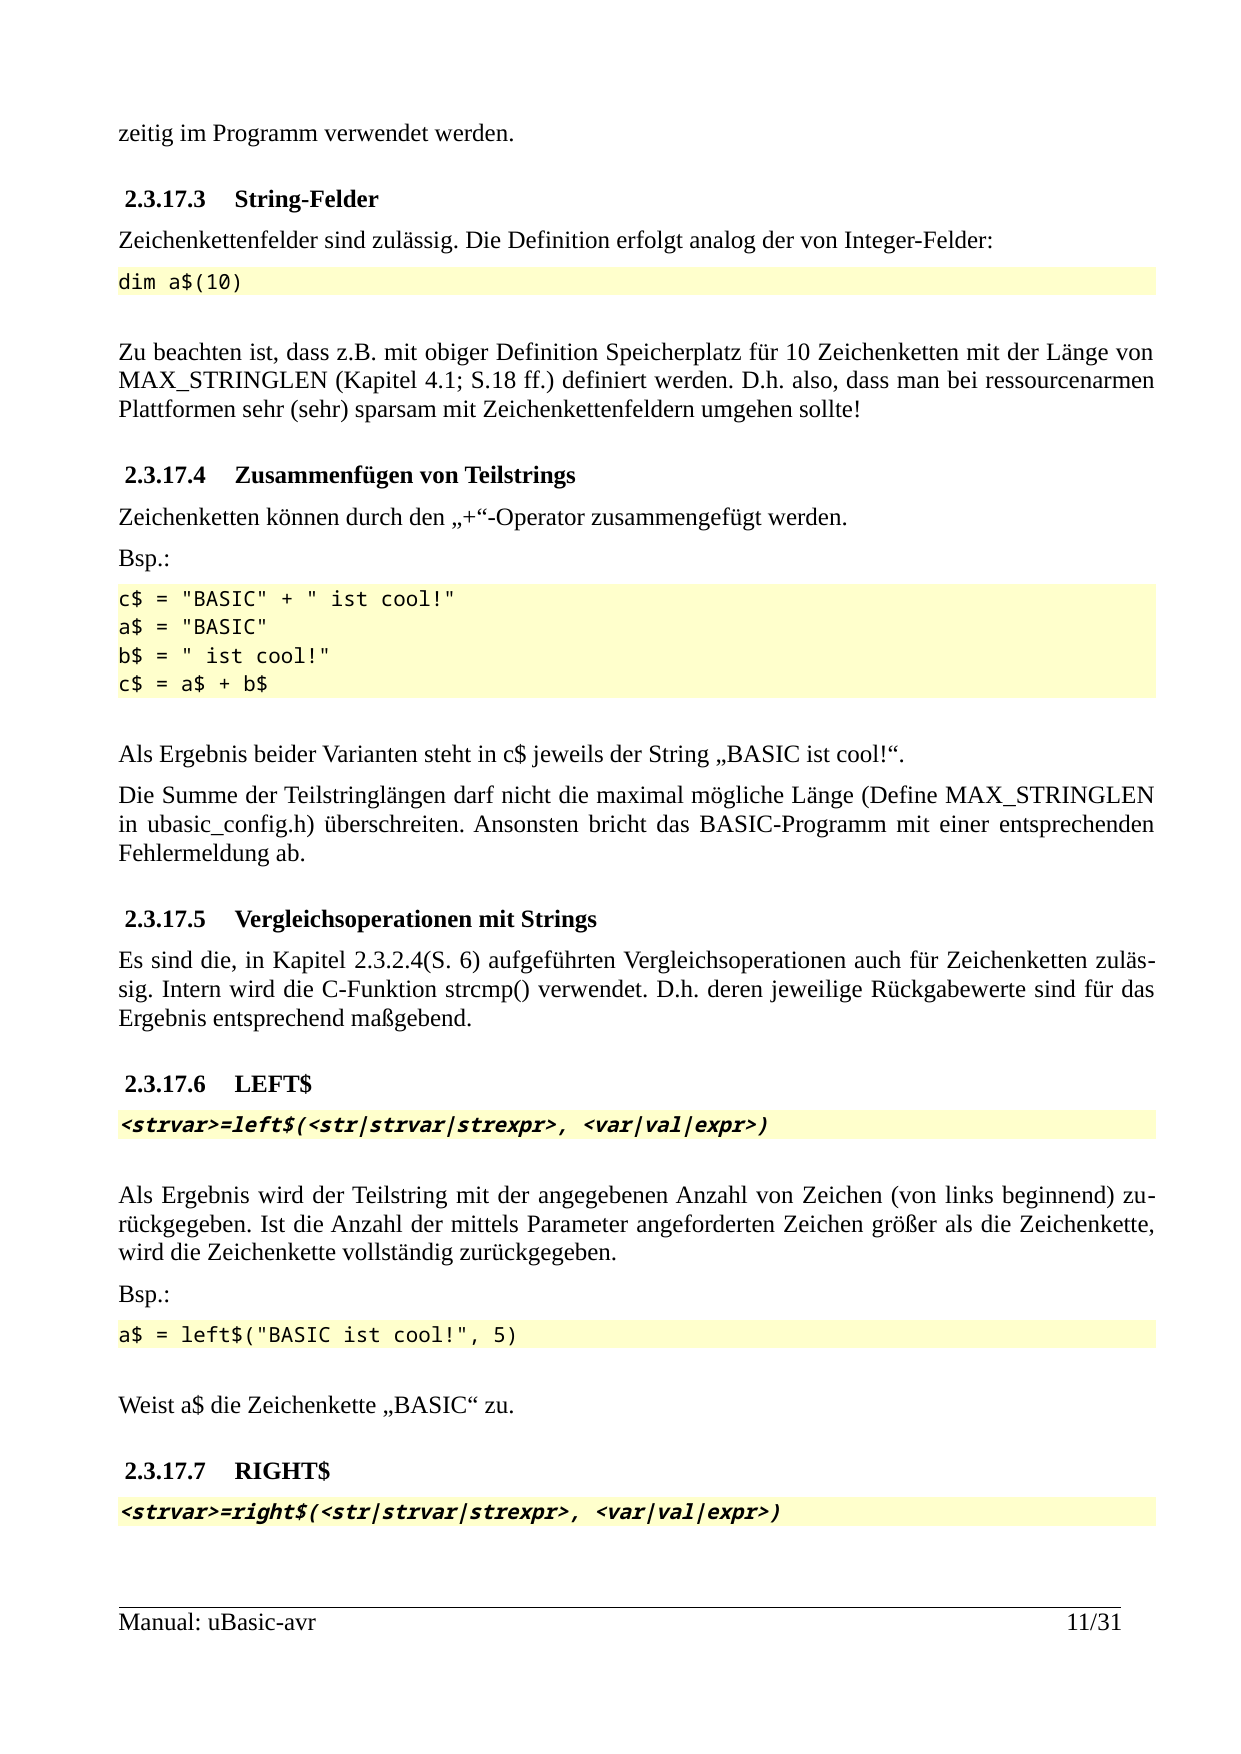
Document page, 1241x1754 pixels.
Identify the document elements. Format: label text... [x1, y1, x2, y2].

subtitle Vergleichsoperationen mit Strings [118, 904, 1156, 933]
text dim a$(10) [118, 267, 1156, 295]
text <strvar>=left$(<str|strvar|strexpr>, <var|val|expr>) [118, 1110, 1156, 1139]
text Weist a$ die Zeichenkette „BASIC“ zu. [118, 1390, 1156, 1418]
text Bsp.: [118, 1279, 1156, 1307]
text <strvar>=right$(<str|strvar|strexpr>, <var|val|expr>) [118, 1497, 1156, 1526]
subtitle String-Felder [118, 184, 1156, 213]
text c$ = "BASIC" + " ist cool!" [118, 584, 1156, 612]
text Zeichenkettenfelder sind zulässig. Die Definition erfolgt analog der von Integer-Felder: [118, 226, 1156, 254]
text Die Summe der Teilstringlängen darf nicht die maximal mögliche Länge (Define MAX_STRINGLEN in ubasic_config.h) überschreiten. Ansonsten bricht das BASIC-Programm mit einer entsprechenden Fehlermeldung ab. [118, 780, 1156, 867]
text zeitig im Programm verwendet werden. [118, 118, 1156, 147]
text Zeichenketten können durch den „+“-Operator zusammengefügt werden. [118, 502, 1156, 530]
text b$ = " ist cool!" [118, 641, 1156, 669]
text Bsp.: [118, 543, 1156, 572]
text Als Ergebnis beider Varianten steht in c$ jeweils der String „BASIC ist cool!“. [118, 739, 1156, 768]
text a$ = "BASIC" [118, 612, 1156, 641]
text Es sind die, in Kapitel 2.3.2.4(S. 6) aufgeführten Vergleichsoperationen auch für Zeichenketten zuläs­sig. Intern wird die C-Funktion strcmp() verwendet. D.h. deren jeweilige Rückgabewerte sind für das Ergebnis entsprechend maßgebend. [118, 945, 1156, 1032]
text Zu beachten ist, dass z.B. mit obiger Definition Speicherplatz für 10 Zeichenketten mit der Länge von MAX_STRINGLEN (Kapitel 4.1; S.18 ff.) definiert werden. D.h. also, dass man bei ressourcenarmen Plattformen sehr (sehr) sparsam mit Zeichenkettenfeldern umgehen sollte! [118, 337, 1156, 423]
text a$ = left$("BASIC ist cool!", 5) [118, 1320, 1156, 1348]
subtitle LEFT$ [118, 1069, 1156, 1098]
text Als Ergebnis wird der Teilstring mit der angegebenen Anzahl von Zeichen (von links beginnend) zu­rückgegeben. Ist die Anzahl der mittels Parameter angeforderten Zeichen größer als die Zeichenkette, wird die Zeichenkette vollständig zurückgegeben. [118, 1180, 1156, 1266]
subtitle RIGHT$ [118, 1456, 1156, 1485]
text c$ = a$ + b$ [118, 669, 1156, 698]
subtitle Zusammenfügen von Teilstrings [118, 460, 1156, 489]
